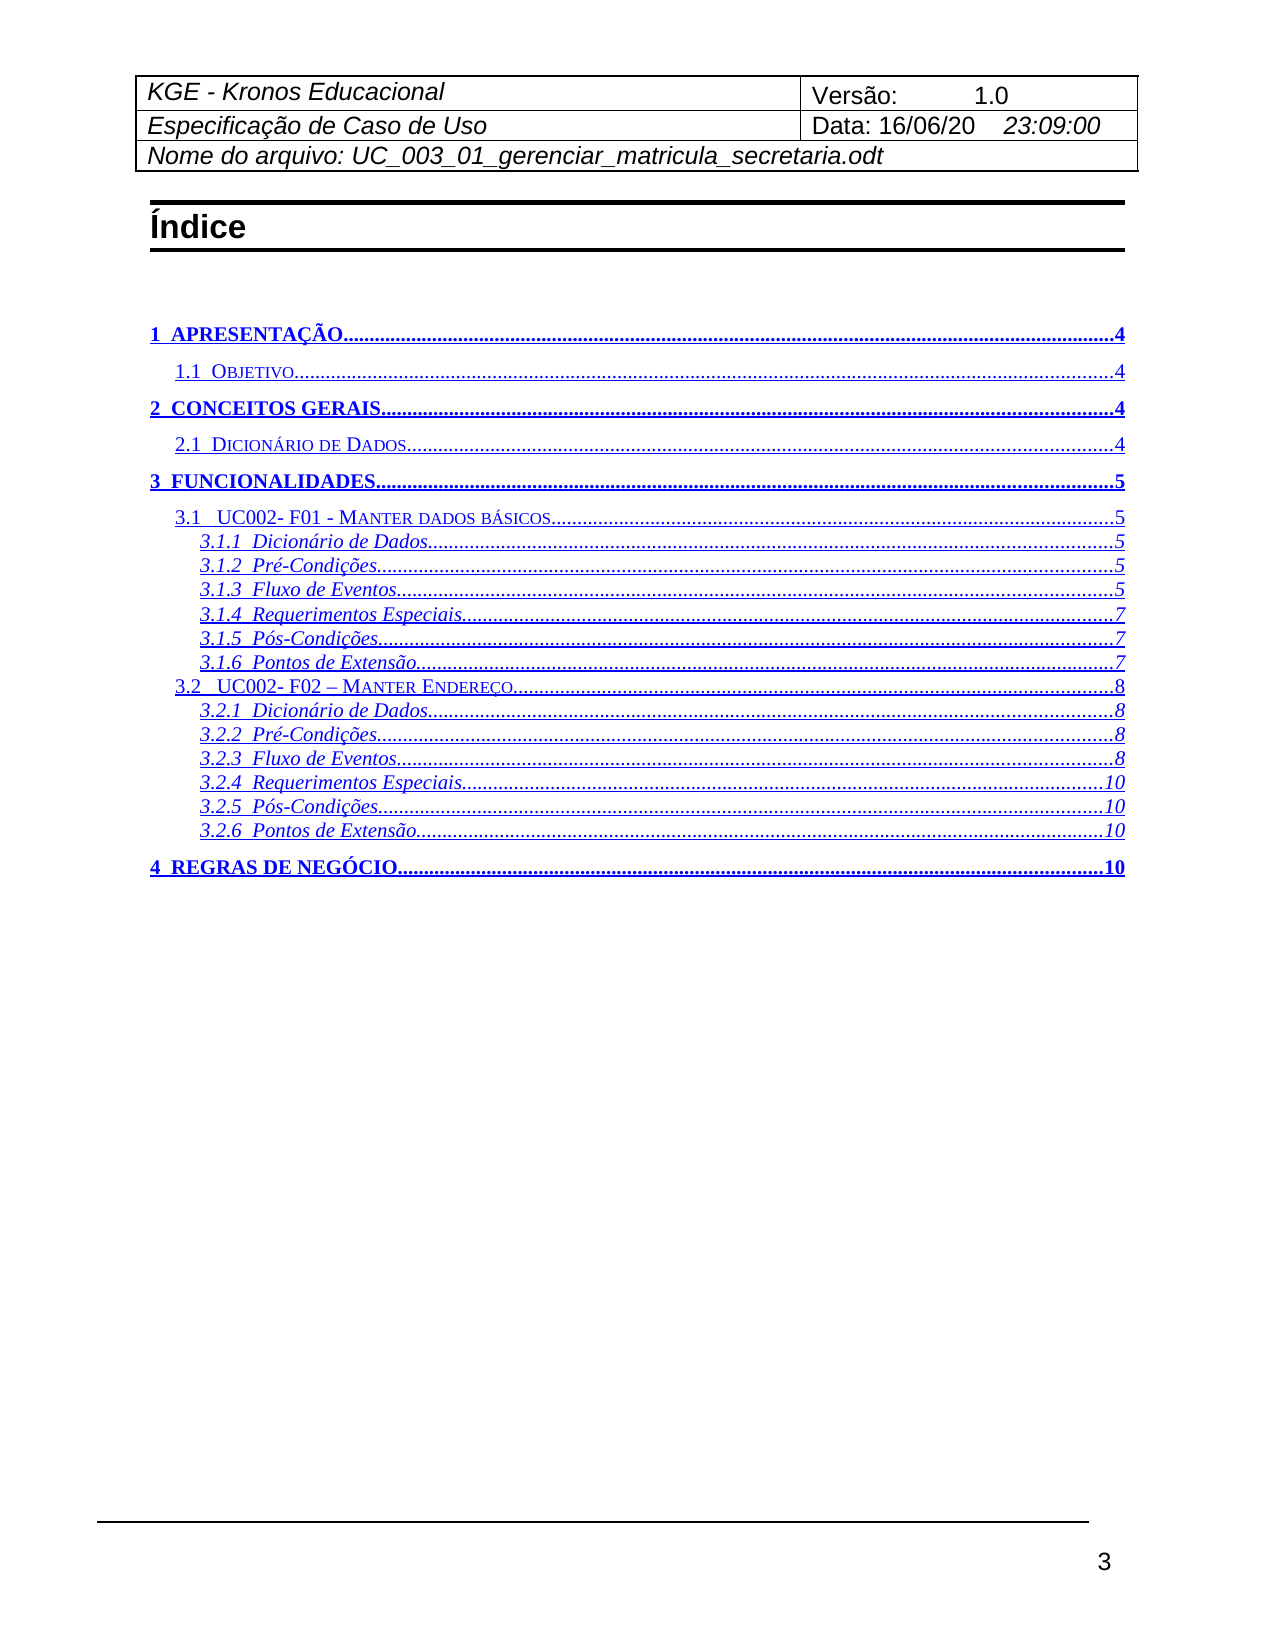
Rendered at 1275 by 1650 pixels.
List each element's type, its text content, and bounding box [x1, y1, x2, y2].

text Índice [150, 205, 1125, 248]
text 3.1.3 Fluxo de Eventos 5 [200, 577, 1125, 598]
text 3.2.4 Requerimentos Especiais 10 [200, 770, 1125, 791]
text 2 Conceitos Gerais 4 [150, 396, 1125, 416]
text 1 Apresentação 4 [150, 322, 1125, 343]
text 2.1 Dicionário de Dados 4 [175, 432, 1125, 453]
text 3.1.4 Requerimentos Especiais 7 [200, 601, 1125, 622]
text 3.1.2 Pré-Condições 5 [200, 553, 1125, 574]
text 3.2.2 Pré-Condições 8 [200, 722, 1125, 743]
text 3.1.1 Dicionário de Dados 5 [200, 529, 1125, 550]
text 3.1 UC002- F01 - Manter dados básicos 5 [175, 505, 1125, 526]
text 3.2.3 Fluxo de Eventos 8 [200, 746, 1125, 767]
text 1.1 Objetivo 4 [175, 359, 1125, 380]
text 3 Funcionalidades 5 [150, 469, 1125, 489]
text 3.2 UC002- F02 – Manter Endereço 8 [175, 674, 1125, 694]
text 3.2.6 Pontos de Extensão 10 [200, 818, 1125, 839]
text 4 Regras de Negócio 10 [150, 854, 1125, 875]
text 3.1.6 Pontos de Extensão 7 [200, 649, 1125, 670]
text 3.2.1 Dicionário de Dados 8 [200, 698, 1125, 719]
text 3.1.5 Pós-Condições 7 [200, 626, 1125, 646]
text 3.2.5 Pós-Condições 10 [200, 794, 1125, 815]
